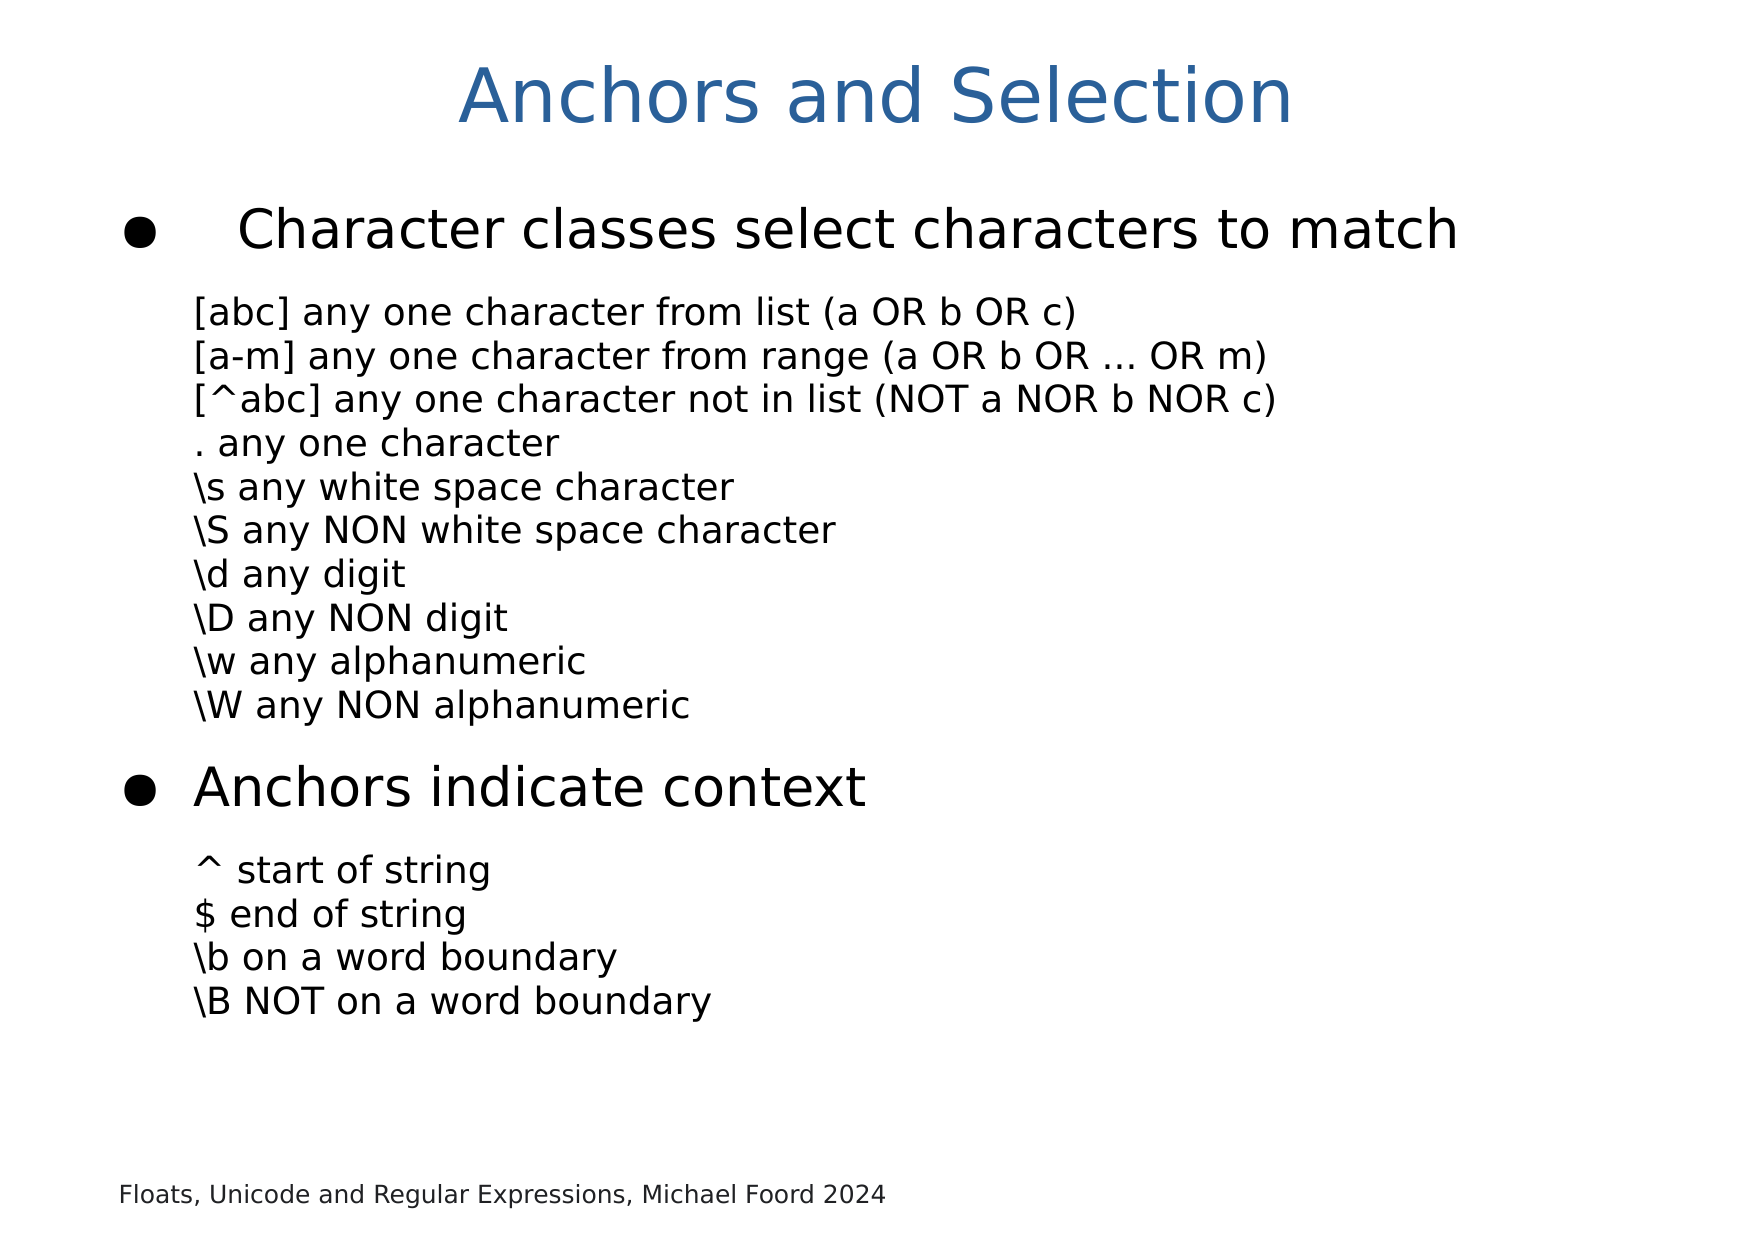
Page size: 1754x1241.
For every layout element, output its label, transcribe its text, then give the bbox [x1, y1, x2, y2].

text \d any digit [193, 553, 1636, 596]
text \s any white space character [193, 465, 1636, 509]
text \W any NON alphanumeric [193, 684, 1636, 727]
text Anchors and Selection [118, 53, 1636, 140]
text \B NOT on a word boundary [193, 979, 1636, 1023]
text \w any alphanumeric [193, 640, 1636, 684]
list Anchors indicate context [118, 756, 1636, 819]
text [^abc] any one character not in list (NOT a NOR b NOR c) [193, 378, 1636, 422]
text \D any NON digit [193, 596, 1636, 640]
text $ end of string [193, 892, 1636, 936]
text . any one character [193, 422, 1636, 465]
text \b on a word boundary [193, 936, 1636, 979]
text [abc] any one character from list (a OR b OR c) [193, 291, 1636, 334]
text [a-m] any one character from range (a OR b OR ... OR m) [193, 334, 1636, 378]
text ^ start of string [193, 849, 1636, 892]
text \S any NON white space character [193, 509, 1636, 553]
list Character classes select characters to match [118, 199, 1636, 262]
